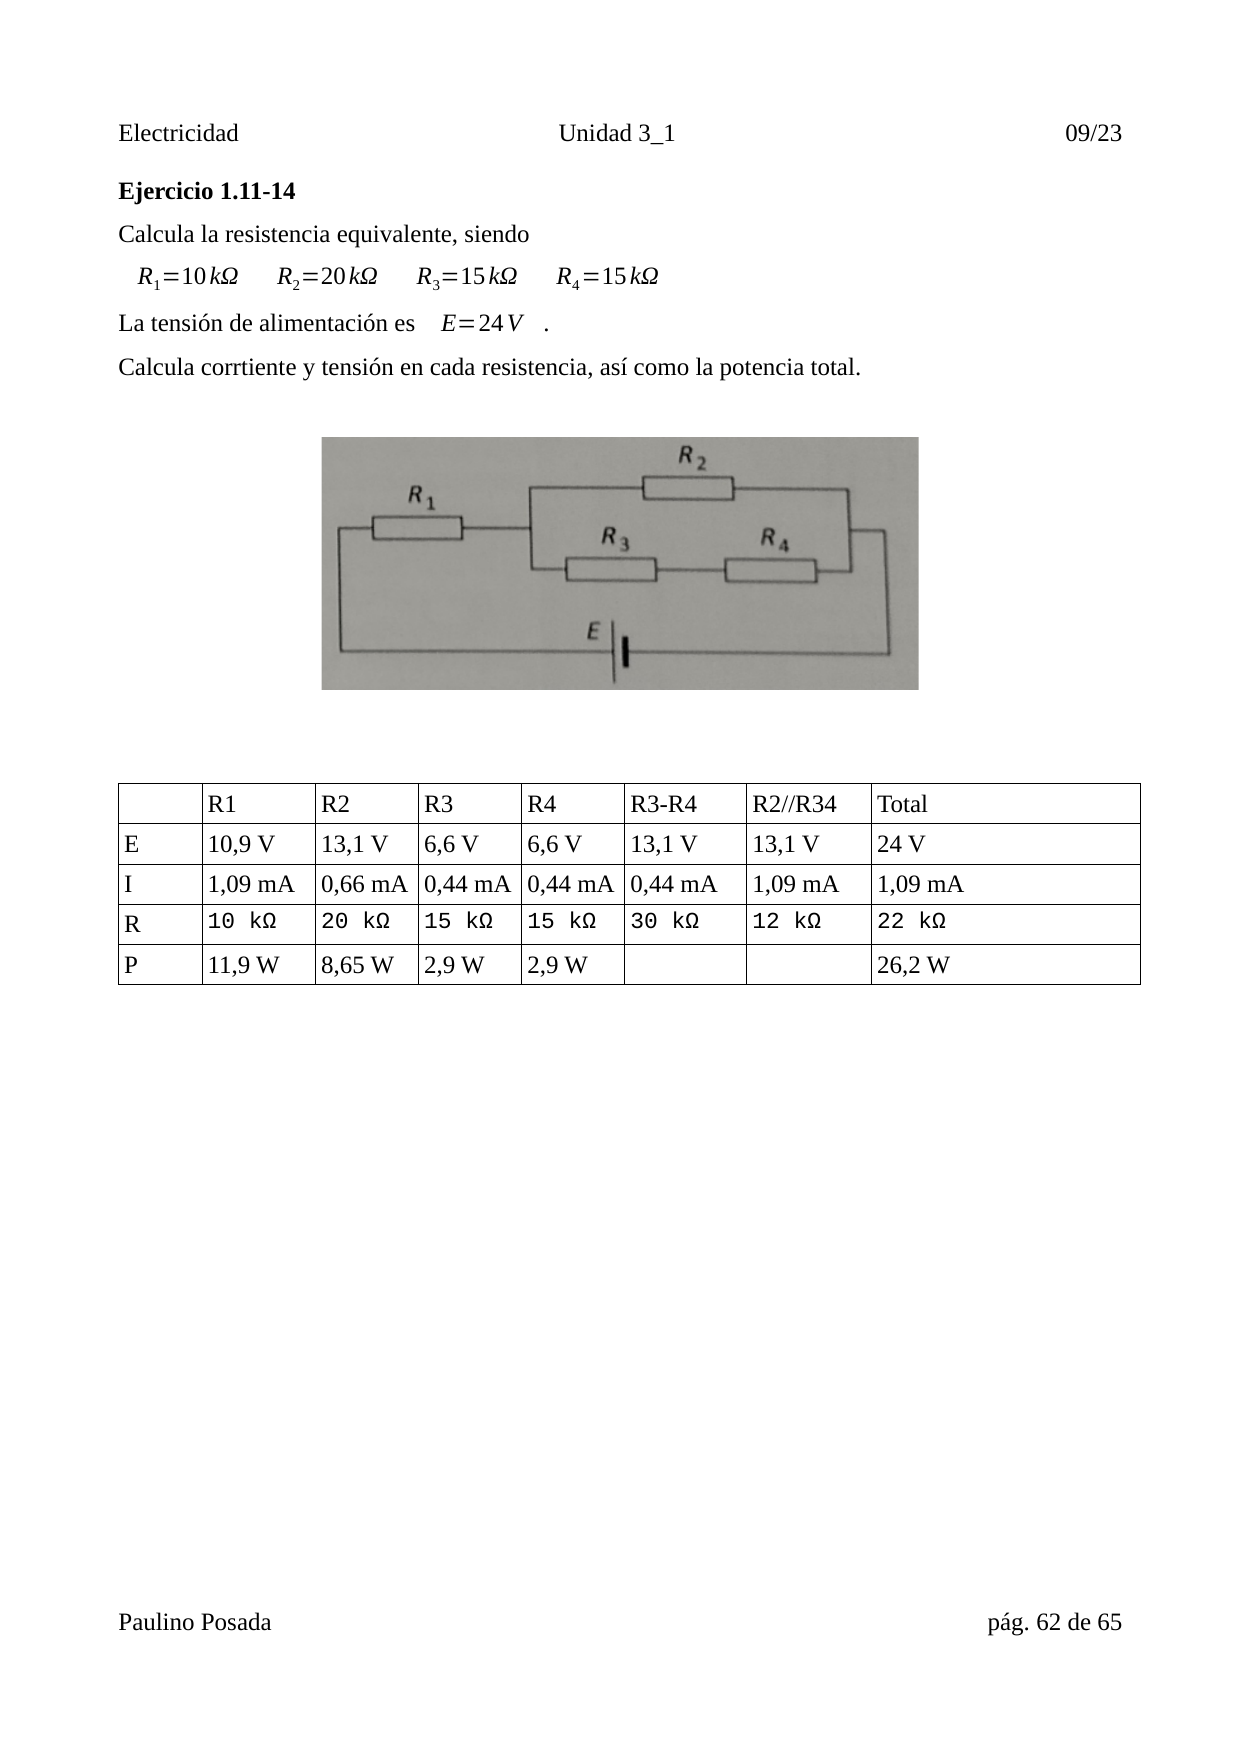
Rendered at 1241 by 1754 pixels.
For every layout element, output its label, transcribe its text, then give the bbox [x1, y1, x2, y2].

table_header R1 [203, 784, 315, 823]
table_cell 15 kΩ [522, 905, 624, 944]
table_cell R [119, 905, 202, 944]
table_cell 13,1 V [316, 824, 418, 863]
table_header R3-R4 [625, 784, 746, 823]
picture [321, 437, 919, 690]
table_cell I [119, 865, 202, 904]
table_cell 22 kΩ [872, 905, 1140, 944]
table_cell 24 V [872, 824, 1140, 863]
table_cell 1,09 mA [203, 865, 315, 904]
table_cell 10 kΩ [203, 905, 315, 944]
table_cell 6,6 V [522, 824, 624, 863]
table_header R2//R34 [747, 784, 871, 823]
table_cell E [119, 824, 202, 863]
table_header R3 [419, 784, 521, 823]
table_cell 8,65 W [316, 945, 418, 984]
table_cell 0,44 mA [625, 865, 746, 904]
table_header [119, 784, 202, 823]
table_cell 2,9 W [419, 945, 521, 984]
table_cell 11,9 W [203, 945, 315, 984]
table_header R4 [522, 784, 624, 823]
table_cell P [119, 945, 202, 984]
table_cell 26,2 W [872, 945, 1140, 984]
text Calcula la resistencia equivalente, siendo [118, 219, 1122, 248]
table_cell 10,9 V [203, 824, 315, 863]
table_cell 15 kΩ [419, 905, 521, 944]
table_cell [747, 945, 871, 984]
table_cell 1,09 mA [872, 865, 1140, 904]
table_cell 13,1 V [747, 824, 871, 863]
table_cell 30 kΩ [625, 905, 746, 944]
table_header R2 [316, 784, 418, 823]
table_header Total [872, 784, 1140, 823]
text La tensión de alimentación es . [118, 308, 1122, 337]
table_cell 12 kΩ [747, 905, 871, 944]
table_cell 0,66 mA [316, 865, 418, 904]
table_cell 6,6 V [419, 824, 521, 863]
table_cell 0,44 mA [419, 865, 521, 904]
table_cell 20 kΩ [316, 905, 418, 944]
table_cell [625, 945, 746, 984]
text Calcula corrtiente y tensión en cada resistencia, así como la potencia total. [118, 352, 1122, 380]
table_cell 1,09 mA [747, 865, 871, 904]
table_cell 13,1 V [625, 824, 746, 863]
table_cell 2,9 W [522, 945, 624, 984]
text Ejercicio 1.11-14 [118, 176, 1122, 205]
table_cell 0,44 mA [522, 865, 624, 904]
